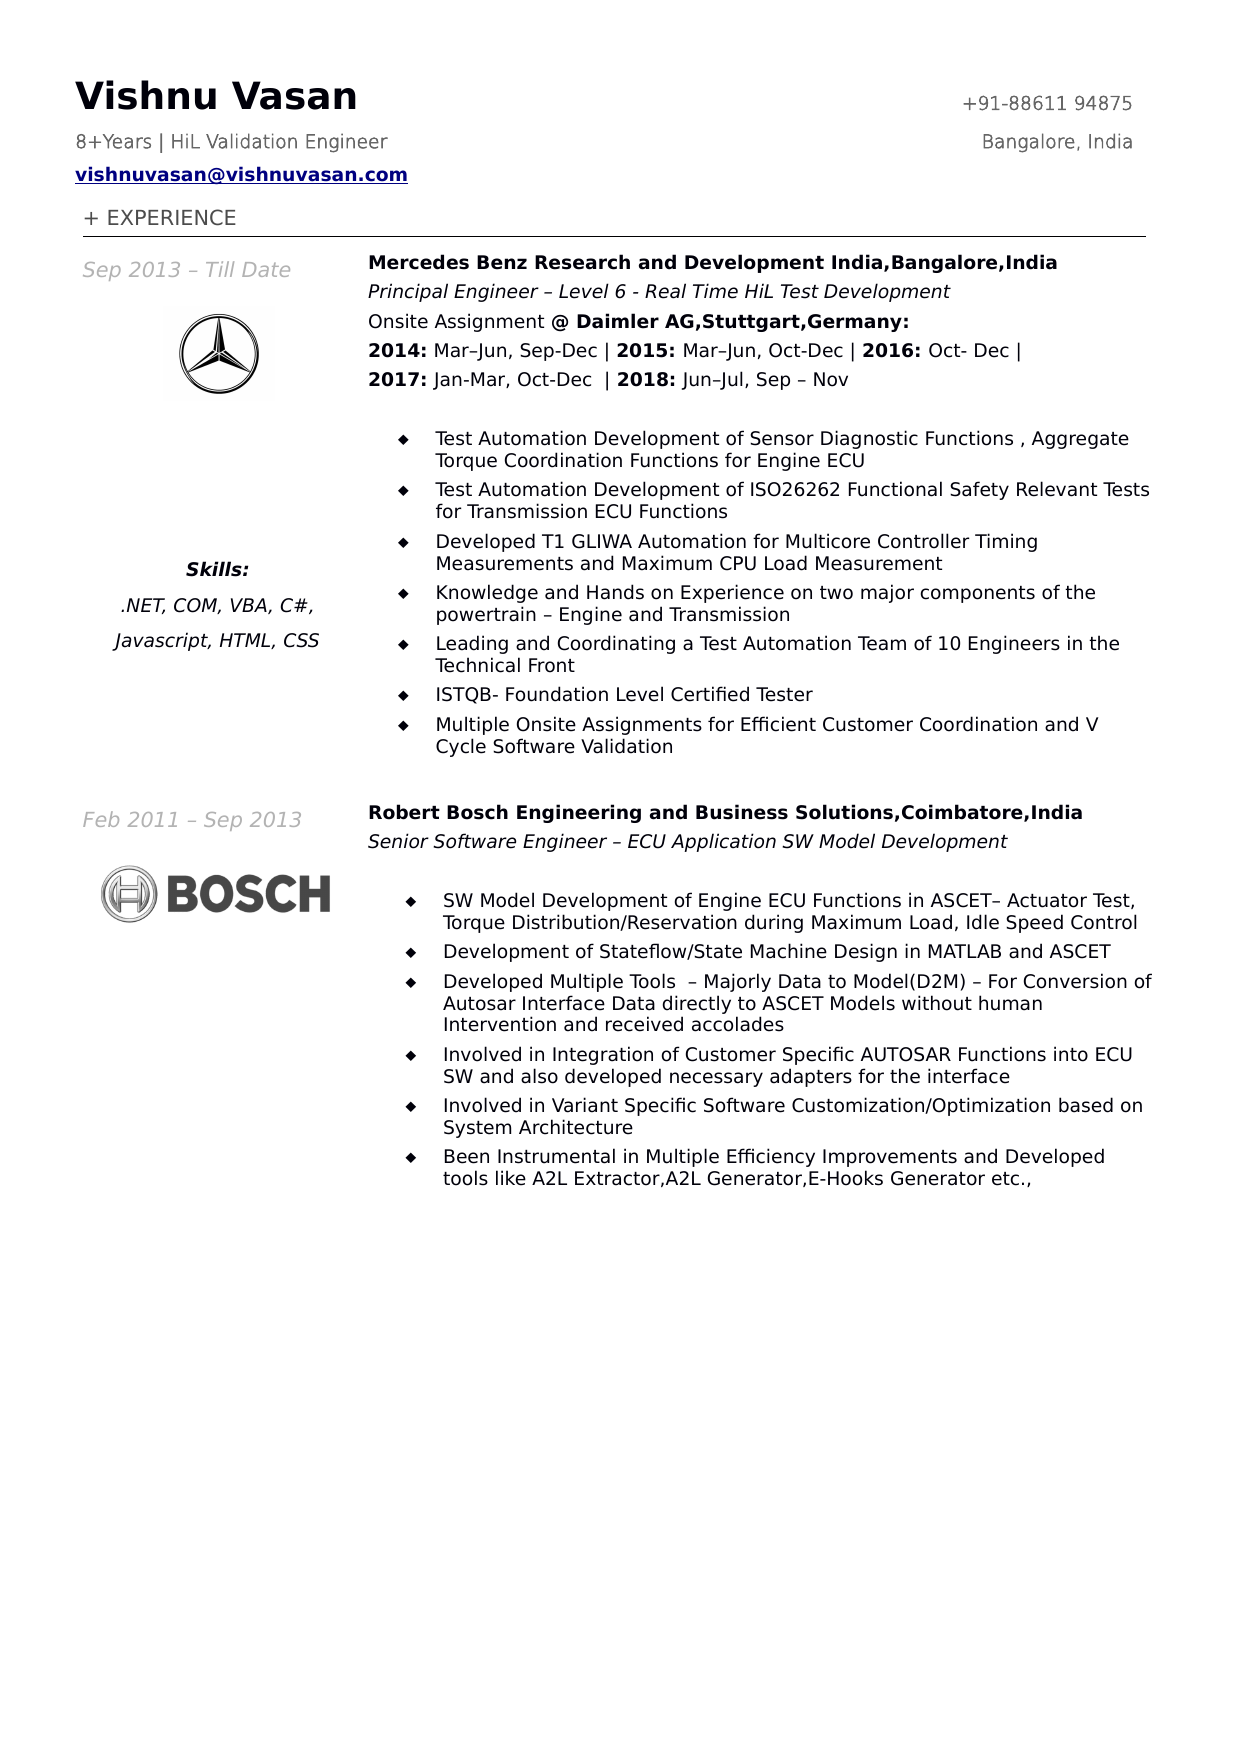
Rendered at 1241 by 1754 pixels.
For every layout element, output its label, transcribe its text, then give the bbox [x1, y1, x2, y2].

table_cell Mercedes Benz Research and Development India,Bangalore,India Principal Engineer – Level 6 - Real Time HiL Test Development Onsite Assignment @ Daimler AG,Stuttgart,Germany: 2014: Mar–Jun, Sep-Dec | 2015: Mar–Jun, Oct-Dec | 2016: Oct- Dec | 2017: Jan-Mar, Oct-Dec | 2018: Jun–Jul, Sep – Nov Test Automation Development of Sensor Diagnostic Functions , Aggregate Torque Coordination Functions for Engine ECU Test Automation Development of ISO26262 Functional Safety Relevant Tests for Transmission ECU Functions Developed T1 GLIWA Automation for Multicore Controller Timing Measurements and Maximum CPU Load Measurement Knowledge and Hands on Experience on two major components of the powertrain – Engine and Transmission Leading and Coordinating a Test Automation Team of 10 Engineers in the Technical Front ISTQB- Foundation Level Certified Tester Multiple Onsite Assignments for Efficient Customer Coordination and V Cycle Software Validation [360, 244, 1153, 794]
table_cell Robert Bosch Engineering and Business Solutions,Coimbatore,India Senior Software Engineer – ECU Application SW Model Development SW Model Development of Engine ECU Functions in ASCET– Actuator Test, Torque Distribution/Reservation during Maximum Load, Idle Speed Control Development of Stateflow/State Machine Design in MATLAB and ASCET Developed Multiple Tools – Majorly Data to Model(D2M) – For Conversion of Autosar Interface Data directly to ASCET Models without human Intervention and received accolades Involved in Integration of Customer Specific AUTOSAR Functions into ECU SW and also developed necessary adapters for the interface Involved in Variant Specific Software Customization/Optimization based on System Architecture Been Instrumental in Multiple Efficiency Improvements and Developed tools like A2L Extractor,A2L Generator,E-Hooks Generator etc., [360, 794, 1153, 1227]
picture [100, 862, 336, 925]
table_cell Sep 2013 – Till Date Skills: .NET, COM, VBA, C#, Javascript, HTML, CSS [75, 244, 360, 794]
picture [163, 306, 275, 401]
table_header Vishnu Vasan +91-88611 94875 8+Years | HiL Validation Engineer Bangalore, India vishnuvasan@vishnuvasan.com [75, 75, 1153, 198]
table_cell Feb 2011 – Sep 2013 [75, 794, 360, 1227]
table_cell + EXPERIENCE [75, 198, 1153, 244]
